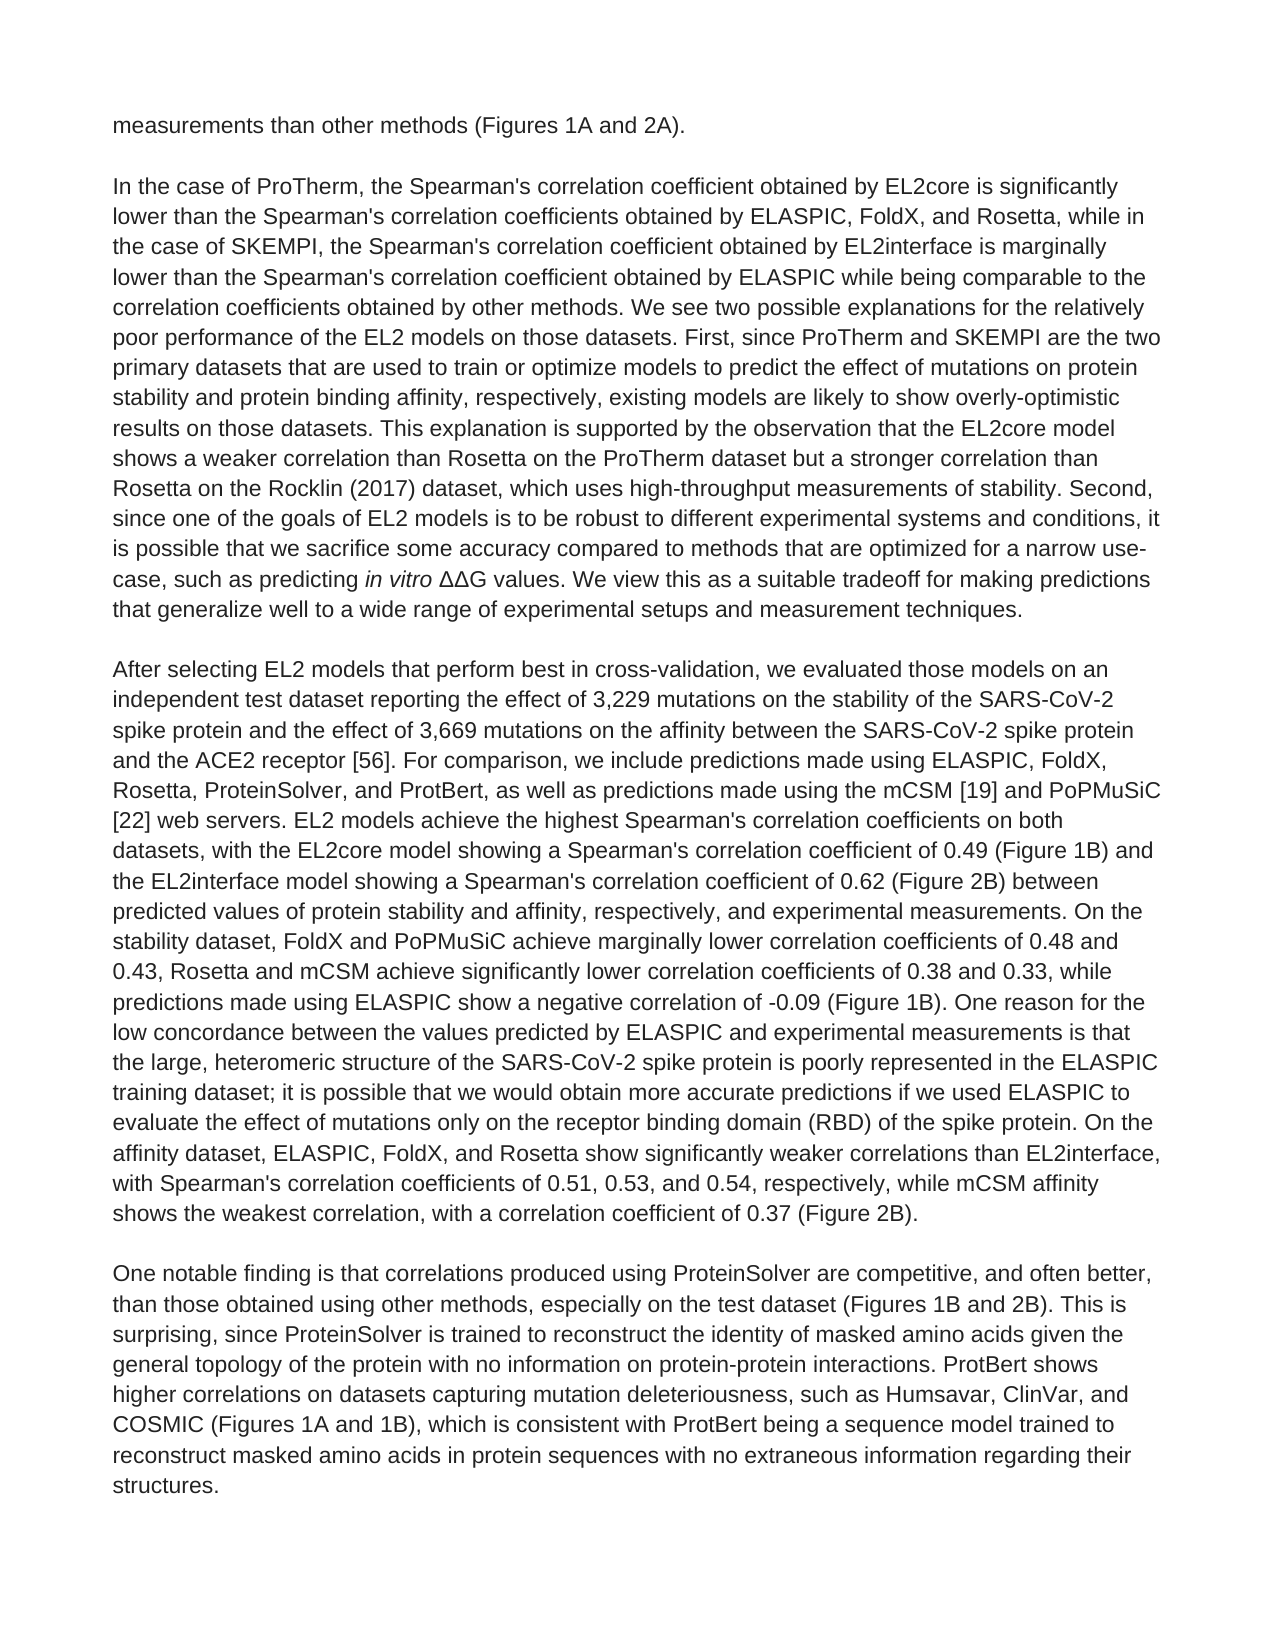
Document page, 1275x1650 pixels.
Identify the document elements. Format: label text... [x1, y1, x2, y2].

text One notable finding is that correlations produced using ProteinSolver are competitive, and often better, than those obtained using other methods, especially on the test dataset (Figures 1B and 2B). This is surprising, since ProteinSolver is trained to reconstruct the identity of masked amino acids given the general topology of the protein with no information on protein-protein interactions. ProtBert shows higher correlations on datasets capturing mutation deleteriousness, such as Humsavar, ClinVar, and COSMIC (Figures 1A and 1B), which is consistent with ProtBert being a sequence model trained to reconstruct masked amino acids in protein sequences with no extraneous information regarding their structures. [112, 1260, 1162, 1498]
text After selecting EL2 models that perform best in cross-validation, we evaluated those models on an independent test dataset reporting the effect of 3,229 mutations on the stability of the SARS-CoV-2 spike protein and the effect of 3,669 mutations on the affinity between the SARS-CoV-2 spike protein and the ACE2 receptor [56]. For comparison, we include predictions made using ELASPIC, FoldX, Rosetta, ProteinSolver, and ProtBert, as well as predictions made using the mCSM [19] and PoPMuSiC [22] web servers. EL2 models achieve the highest Spearman's correlation coefficients on both datasets, with the EL2core model showing a Spearman's correlation coefficient of 0.49 (Figure 1B) and the EL2interface model showing a Spearman's correlation coefficient of 0.62 (Figure 2B) between predicted values of protein stability and affinity, respectively, and experimental measurements. On the stability dataset, FoldX and PoPMuSiC achieve marginally lower correlation coefficients of 0.48 and 0.43, Rosetta and mCSM achieve significantly lower correlation coefficients of 0.38 and 0.33, while predictions made using ELASPIC show a negative correlation of -0.09 (Figure 1B). One reason for the low concordance between the values predicted by ELASPIC and experimental measurements is that the large, heteromeric structure of the SARS-CoV-2 spike protein is poorly represented in the ELASPIC training dataset; it is possible that we would obtain more accurate predictions if we used ELASPIC to evaluate the effect of mutations only on the receptor binding domain (RBD) of the spike protein. On the affinity dataset, ELASPIC, FoldX, and Rosetta show significantly weaker correlations than EL2interface, with Spearman's correlation coefficients of 0.51, 0.53, and 0.54, respectively, while mCSM affinity shows the weakest correlation, with a correlation coefficient of 0.37 (Figure 2B). [112, 656, 1162, 1226]
text measurements than other methods (Figures 1A and 2A). [112, 112, 1162, 139]
text In the case of ProTherm, the Spearman's correlation coefficient obtained by EL2core is significantly lower than the Spearman's correlation coefficients obtained by ELASPIC, FoldX, and Rosetta, while in the case of SKEMPI, the Spearman's correlation coefficient obtained by EL2interface is marginally lower than the Spearman's correlation coefficient obtained by ELASPIC while being comparable to the correlation coefficients obtained by other methods. We see two possible explanations for the relatively poor performance of the EL2 models on those datasets. First, since ProTherm and SKEMPI are the two primary datasets that are used to train or optimize models to predict the effect of mutations on protein stability and protein binding affinity, respectively, existing models are likely to show overly-optimistic results on those datasets. This explanation is supported by the observation that the EL2core model shows a weaker correlation than Rosetta on the ProTherm dataset but a stronger correlation than Rosetta on the Rocklin (2017) dataset, which uses high-throughput measurements of stability. Second, since one of the goals of EL2 models is to be robust to different experimental systems and conditions, it is possible that we sacrifice some accuracy compared to methods that are optimized for a narrow use-case, such as predicting in vitro ΔΔG values. We view this as a suitable tradeoff for making predictions that generalize well to a wide range of experimental setups and measurement techniques. [112, 173, 1162, 622]
